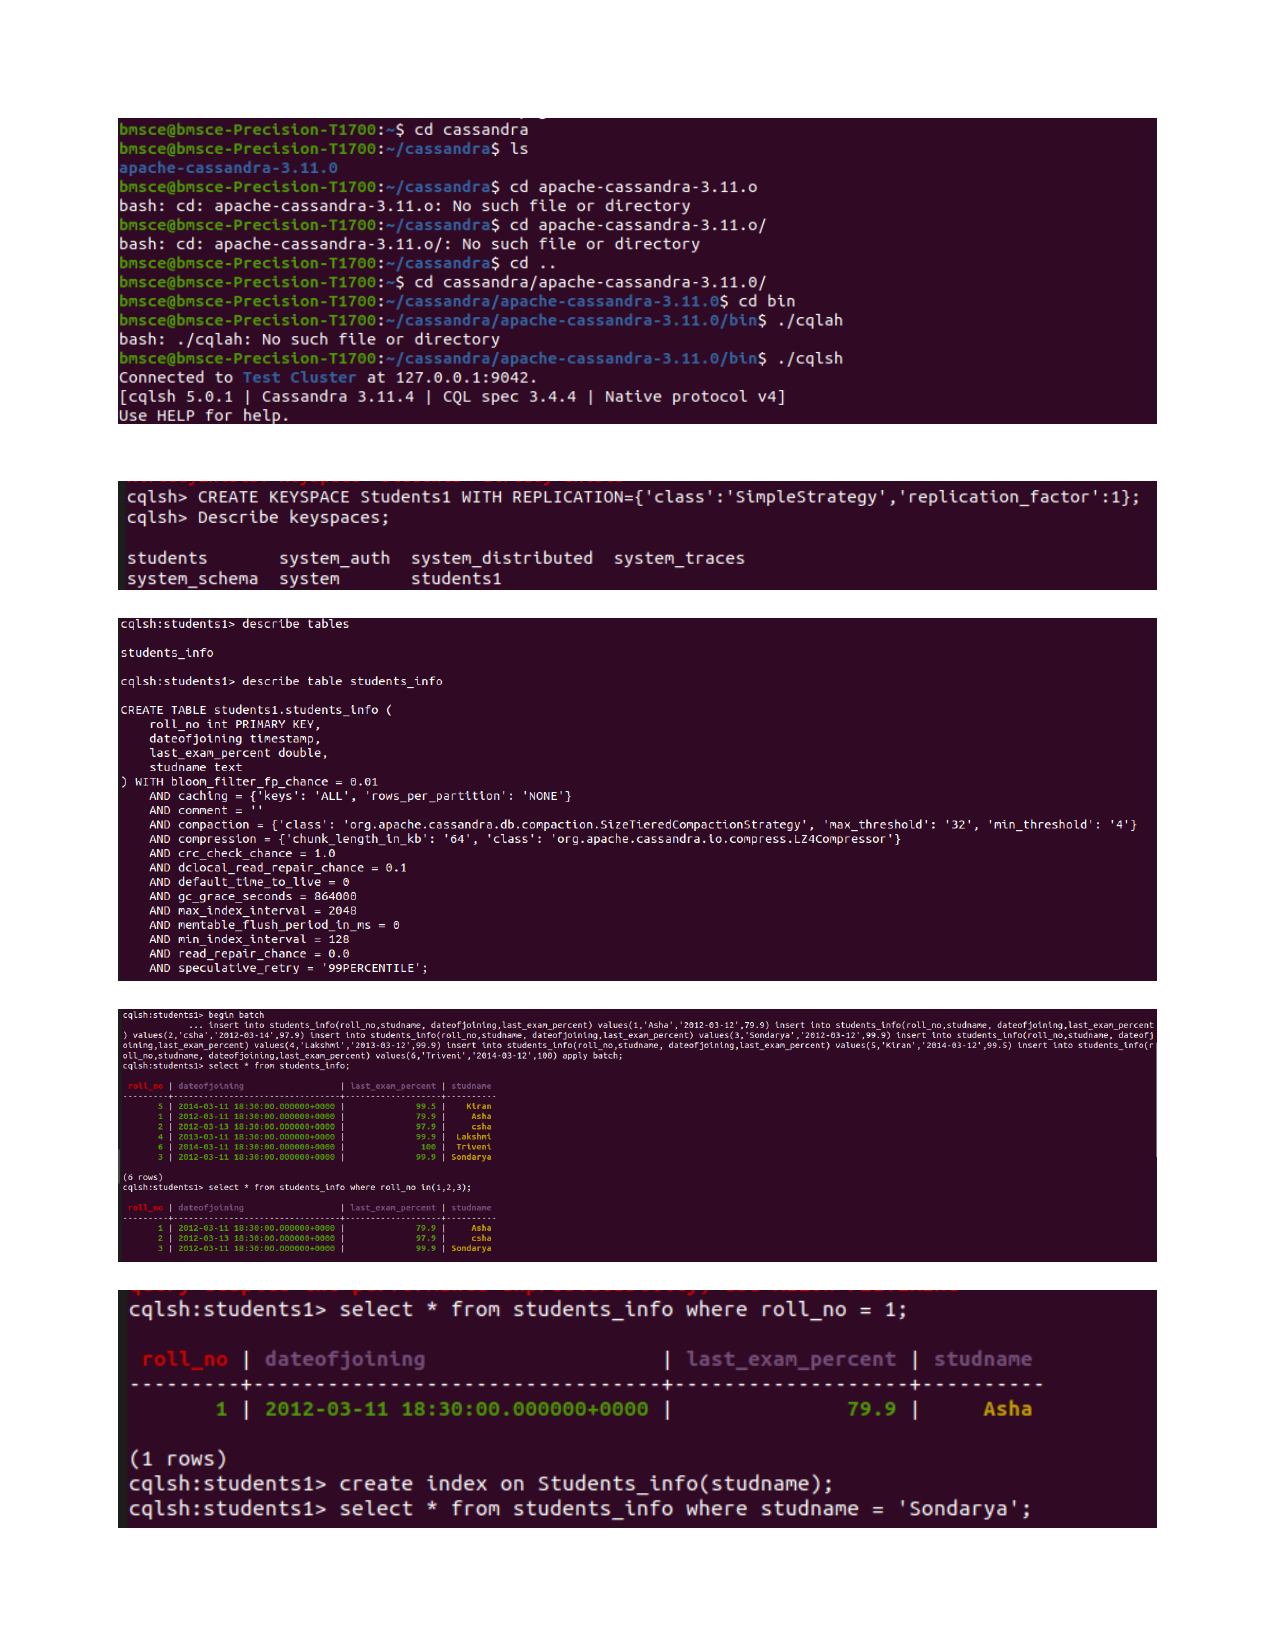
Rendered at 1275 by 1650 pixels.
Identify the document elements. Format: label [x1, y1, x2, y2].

picture [118, 1290, 1157, 1528]
picture [118, 118, 1157, 424]
picture [118, 618, 1157, 981]
picture [118, 481, 1157, 590]
picture [118, 1009, 1157, 1262]
